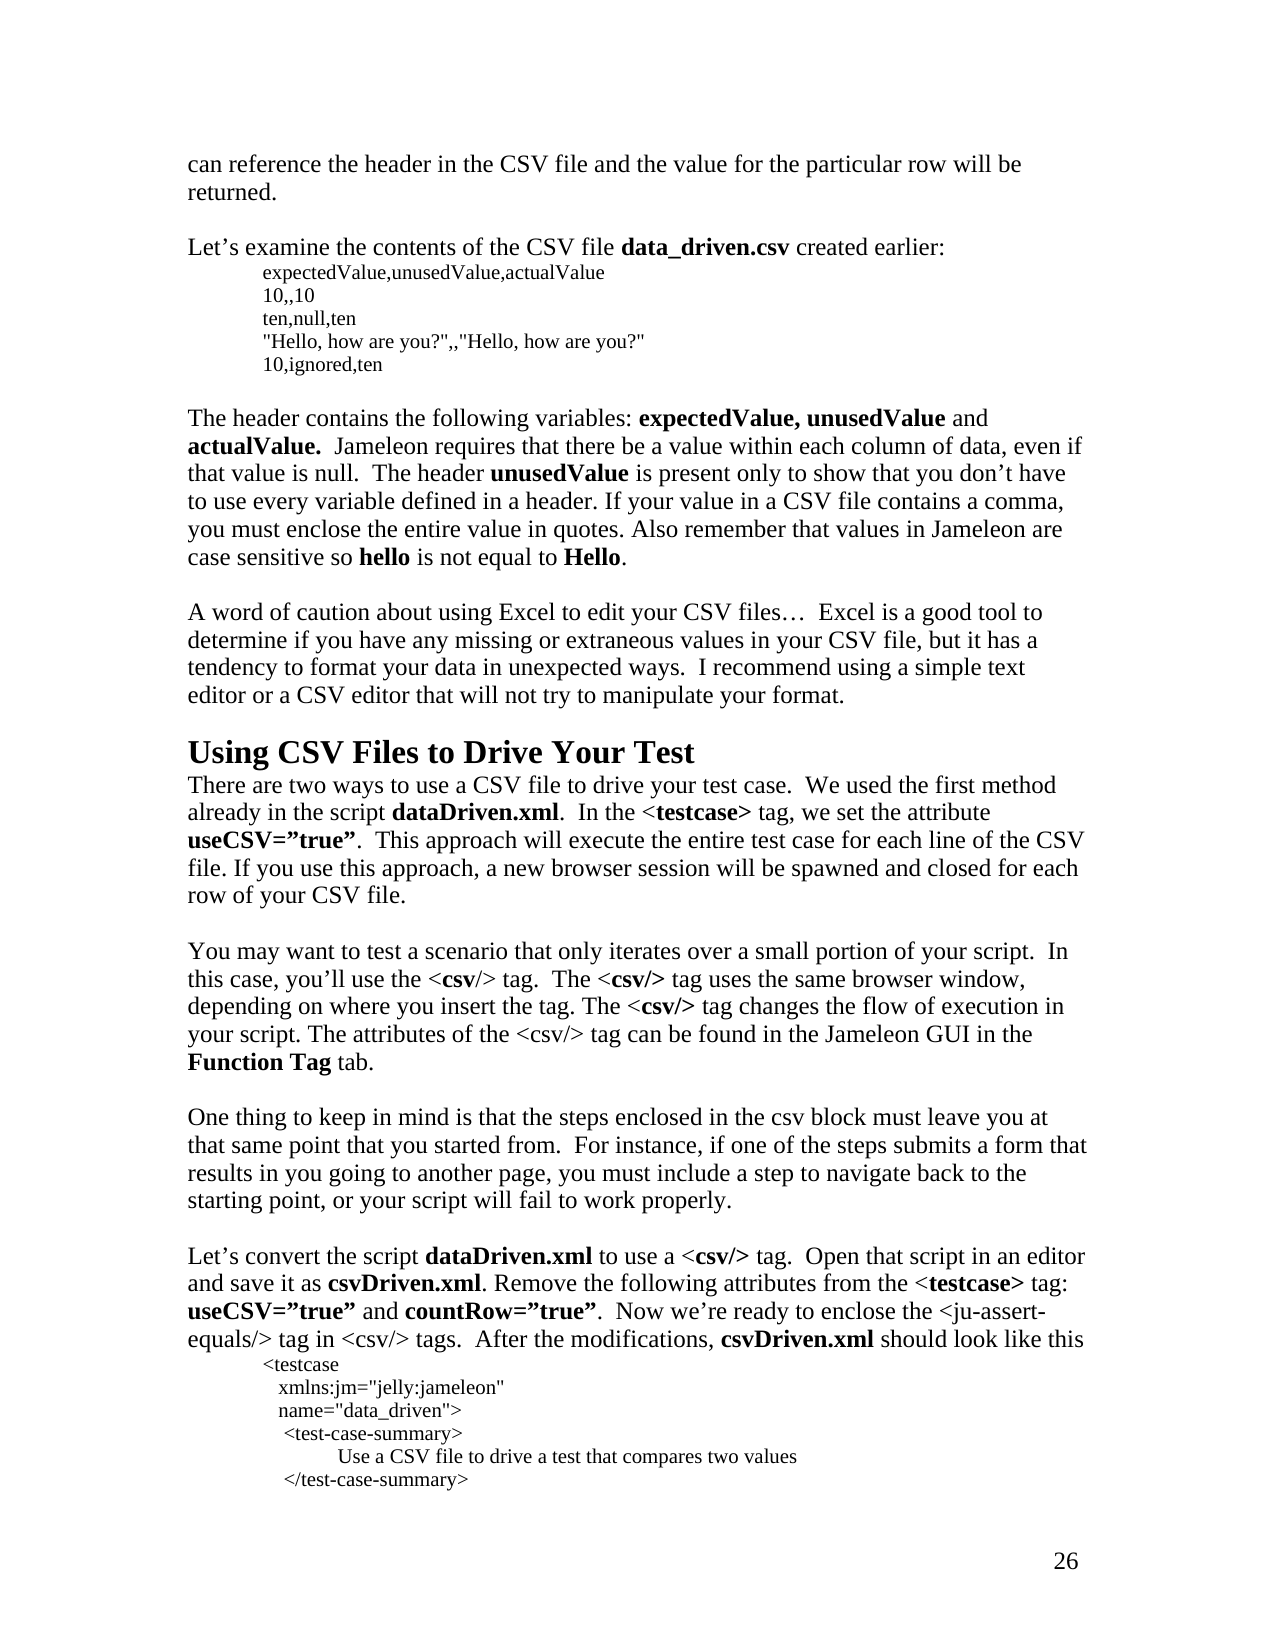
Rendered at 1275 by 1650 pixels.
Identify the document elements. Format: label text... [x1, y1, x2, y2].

text </test-case-summary> [262, 1468, 1087, 1491]
text Let’s convert the script dataDriven.xml to use a <csv/> tag. Open that script in an editor and save it as csvDriven.xml. Remove the following attributes from the <testcase> tag: useCSV=”true” and countRow=”true”. Now we’re ready to enclose the <ju-assert-equals/> tag in <csv/> tags. After the modifications, csvDriven.xml should look like this [187, 1242, 1087, 1353]
text name="data_driven"> [262, 1399, 1087, 1422]
text 10,,10 [262, 284, 1087, 307]
text can reference the header in the CSV file and the value for the particular row will be returned. [187, 150, 1087, 205]
text There are two ways to use a CSV file to drive your test case. We used the first method already in the script dataDriven.xml. In the <testcase> tag, we set the attribute useCSV=”true”. This approach will execute the entire test case for each line of the CSV file. If you use this approach, a new browser session will be spawned and closed for each row of your CSV file. [187, 771, 1087, 909]
text 10,ignored,ten [262, 353, 1087, 376]
text expectedValue,unusedValue,actualValue [262, 261, 1087, 284]
text The header contains the following variables: expectedValue, unusedValue and actualValue. Jameleon requires that there be a value within each column of data, even if that value is null. The header unusedValue is present only to show that you don’t have to use every variable defined in a header. If your value in a CSV file contains a comma, you must enclose the entire value in quotes. Also remember that values in Jameleon are case sensitive so hello is not equal to Hello. [187, 404, 1087, 570]
text Use a CSV file to drive a test that compares two values [262, 1445, 1087, 1468]
text ten,null,ten [262, 307, 1087, 330]
text <testcase [262, 1353, 1087, 1376]
text <test-case-summary> [262, 1422, 1087, 1445]
text "Hello, how are you?",,"Hello, how are you?" [262, 330, 1087, 353]
text Let’s examine the contents of the CSV file data_driven.csv created earlier: [187, 233, 1087, 261]
text One thing to keep in mind is that the steps enclosed in the csv block must leave you at that same point that you started from. For instance, if one of the steps submits a form that results in you going to another page, you must include a step to navigate back to the starting point, or your script will fail to work properly. [187, 1103, 1087, 1214]
text A word of caution about using Excel to edit your CSV files… Excel is a good tool to determine if you have any missing or extraneous values in your CSV file, but it has a tendency to format your data in unexpected ways. I recommend using a simple text editor or a CSV editor that will not try to manipulate your format. [187, 598, 1087, 709]
text You may want to test a scenario that only iterates over a small portion of your script. In this case, you’ll use the <csv/> tag. The <csv/> tag uses the same browser window, depending on where you insert the tag. The <csv/> tag changes the flow of execution in your script. The attributes of the <csv/> tag can be found in the Jameleon GUI in the Function Tag tab. [187, 937, 1087, 1076]
subtitle Using CSV Files to Drive Your Test [187, 734, 1087, 771]
text xmlns:jm="jelly:jameleon" [262, 1376, 1087, 1399]
